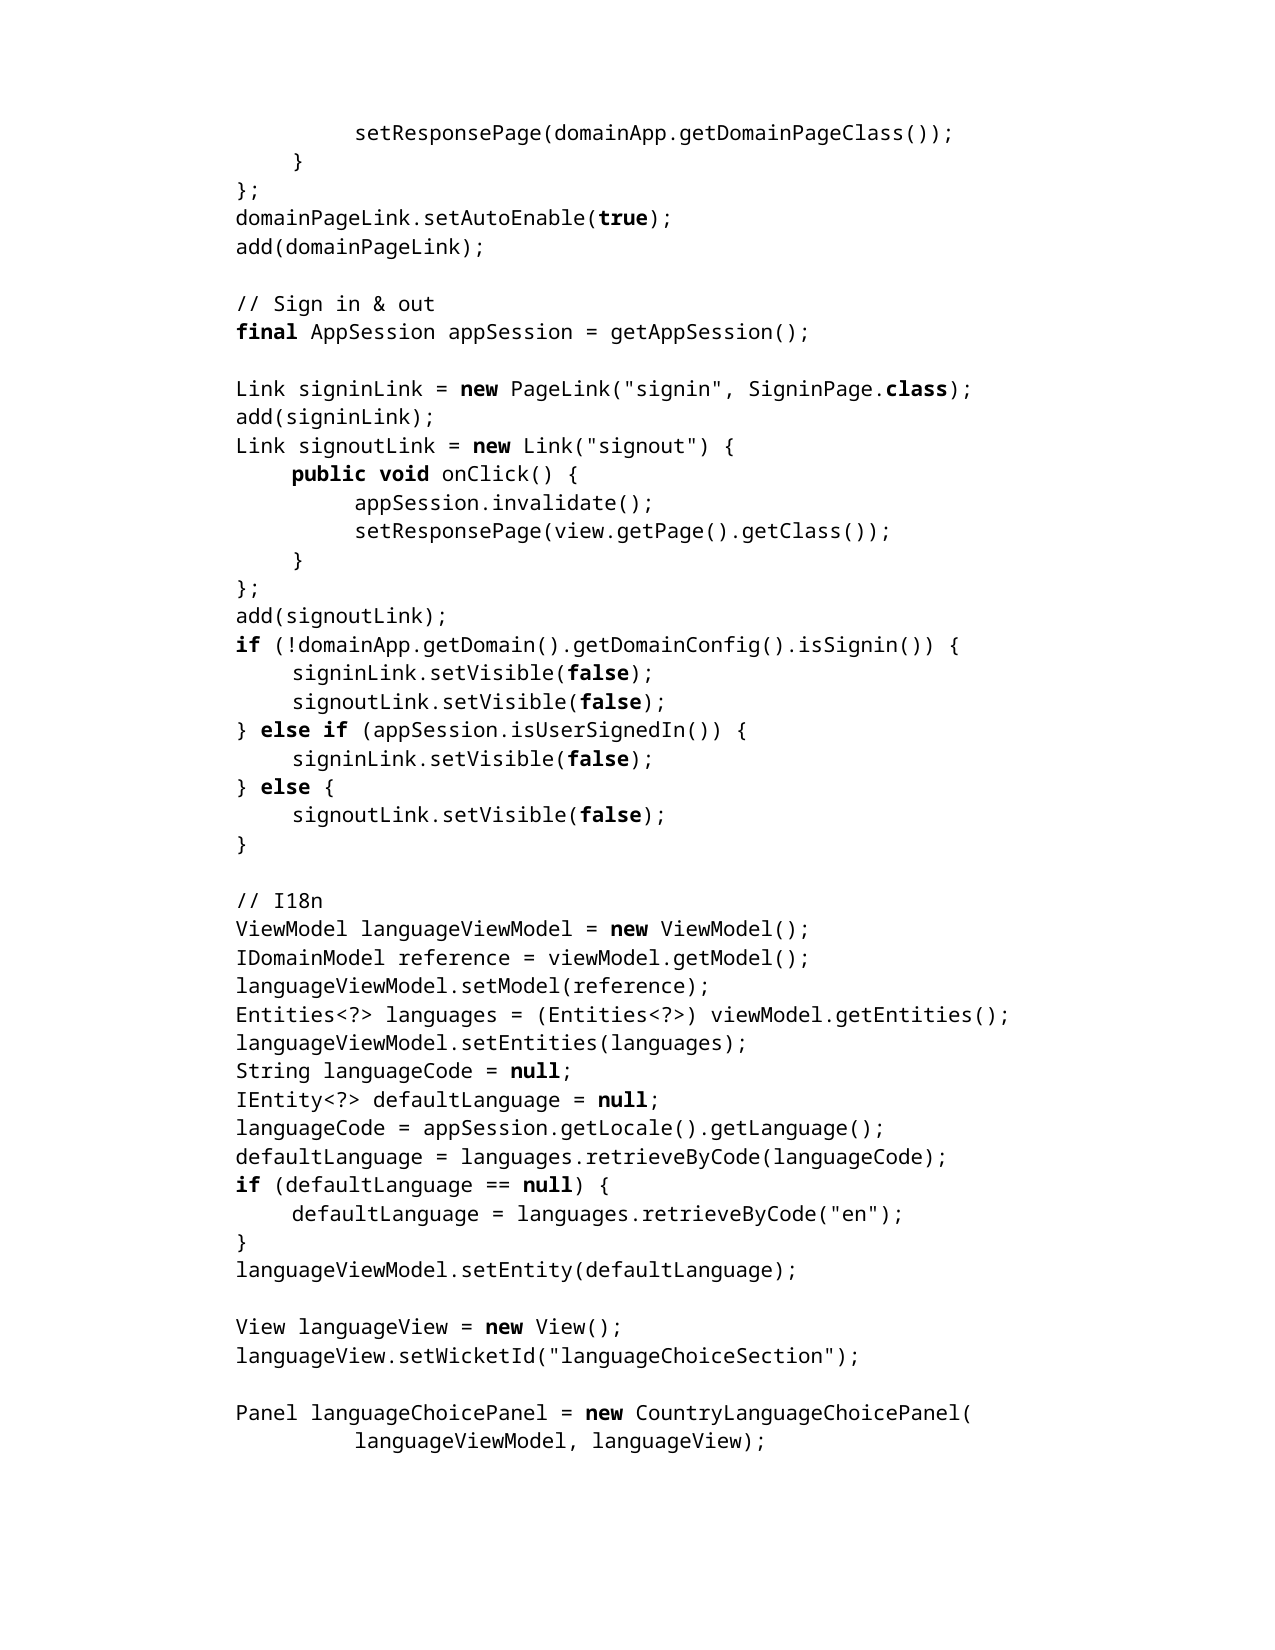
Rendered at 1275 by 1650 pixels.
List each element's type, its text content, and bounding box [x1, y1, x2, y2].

text } [118, 147, 1157, 175]
text add(signoutLink); [118, 602, 1157, 630]
text signinLink.setVisible(false); [118, 744, 1157, 772]
text languageCode = appSession.getLocale().getLanguage(); [118, 1113, 1157, 1142]
text domainPageLink.setAutoEnable(true); [118, 203, 1157, 232]
text }; [118, 175, 1157, 203]
text setResponsePage(view.getPage().getClass()); [118, 516, 1157, 545]
text public void onClick() { [118, 459, 1157, 488]
text Panel languageChoicePanel = new CountryLanguageChoicePanel( [118, 1398, 1157, 1426]
text languageViewModel.setEntity(defaultLanguage); [118, 1256, 1157, 1284]
text add(domainPageLink); [118, 232, 1157, 260]
text languageViewModel.setEntities(languages); [118, 1028, 1157, 1057]
text if (!domainApp.getDomain().getDomainConfig().isSignin()) { [118, 630, 1157, 658]
text Link signoutLink = new Link("signout") { [118, 431, 1157, 459]
text } [118, 829, 1157, 857]
text appSession.invalidate(); [118, 488, 1157, 516]
text setResponsePage(domainApp.getDomainPageClass()); [118, 118, 1157, 147]
text languageView.setWicketId("languageChoiceSection"); [118, 1341, 1157, 1369]
text } else { [118, 772, 1157, 801]
text signoutLink.setVisible(false); [118, 801, 1157, 829]
text } else if (appSession.isUserSignedIn()) { [118, 715, 1157, 744]
text languageViewModel.setModel(reference); [118, 971, 1157, 1000]
text if (defaultLanguage == null) { [118, 1170, 1157, 1199]
text final AppSession appSession = getAppSession(); [118, 317, 1157, 346]
text String languageCode = null; [118, 1057, 1157, 1085]
text } [118, 545, 1157, 573]
text signoutLink.setVisible(false); [118, 687, 1157, 715]
text Link signinLink = new PageLink("signin", SigninPage.class); [118, 374, 1157, 402]
text IDomainModel reference = viewModel.getModel(); [118, 943, 1157, 971]
text Entities<?> languages = (Entities<?>) viewModel.getEntities(); [118, 1000, 1157, 1028]
text // Sign in & out [118, 289, 1157, 317]
text ViewModel languageViewModel = new ViewModel(); [118, 914, 1157, 943]
text } [118, 1227, 1157, 1256]
text signinLink.setVisible(false); [118, 658, 1157, 687]
text IEntity<?> defaultLanguage = null; [118, 1085, 1157, 1113]
text defaultLanguage = languages.retrieveByCode(languageCode); [118, 1142, 1157, 1170]
text add(signinLink); [118, 402, 1157, 431]
text View languageView = new View(); [118, 1312, 1157, 1341]
text // I18n [118, 886, 1157, 914]
text languageViewModel, languageView); [118, 1426, 1157, 1455]
text defaultLanguage = languages.retrieveByCode("en"); [118, 1199, 1157, 1227]
text }; [118, 573, 1157, 602]
